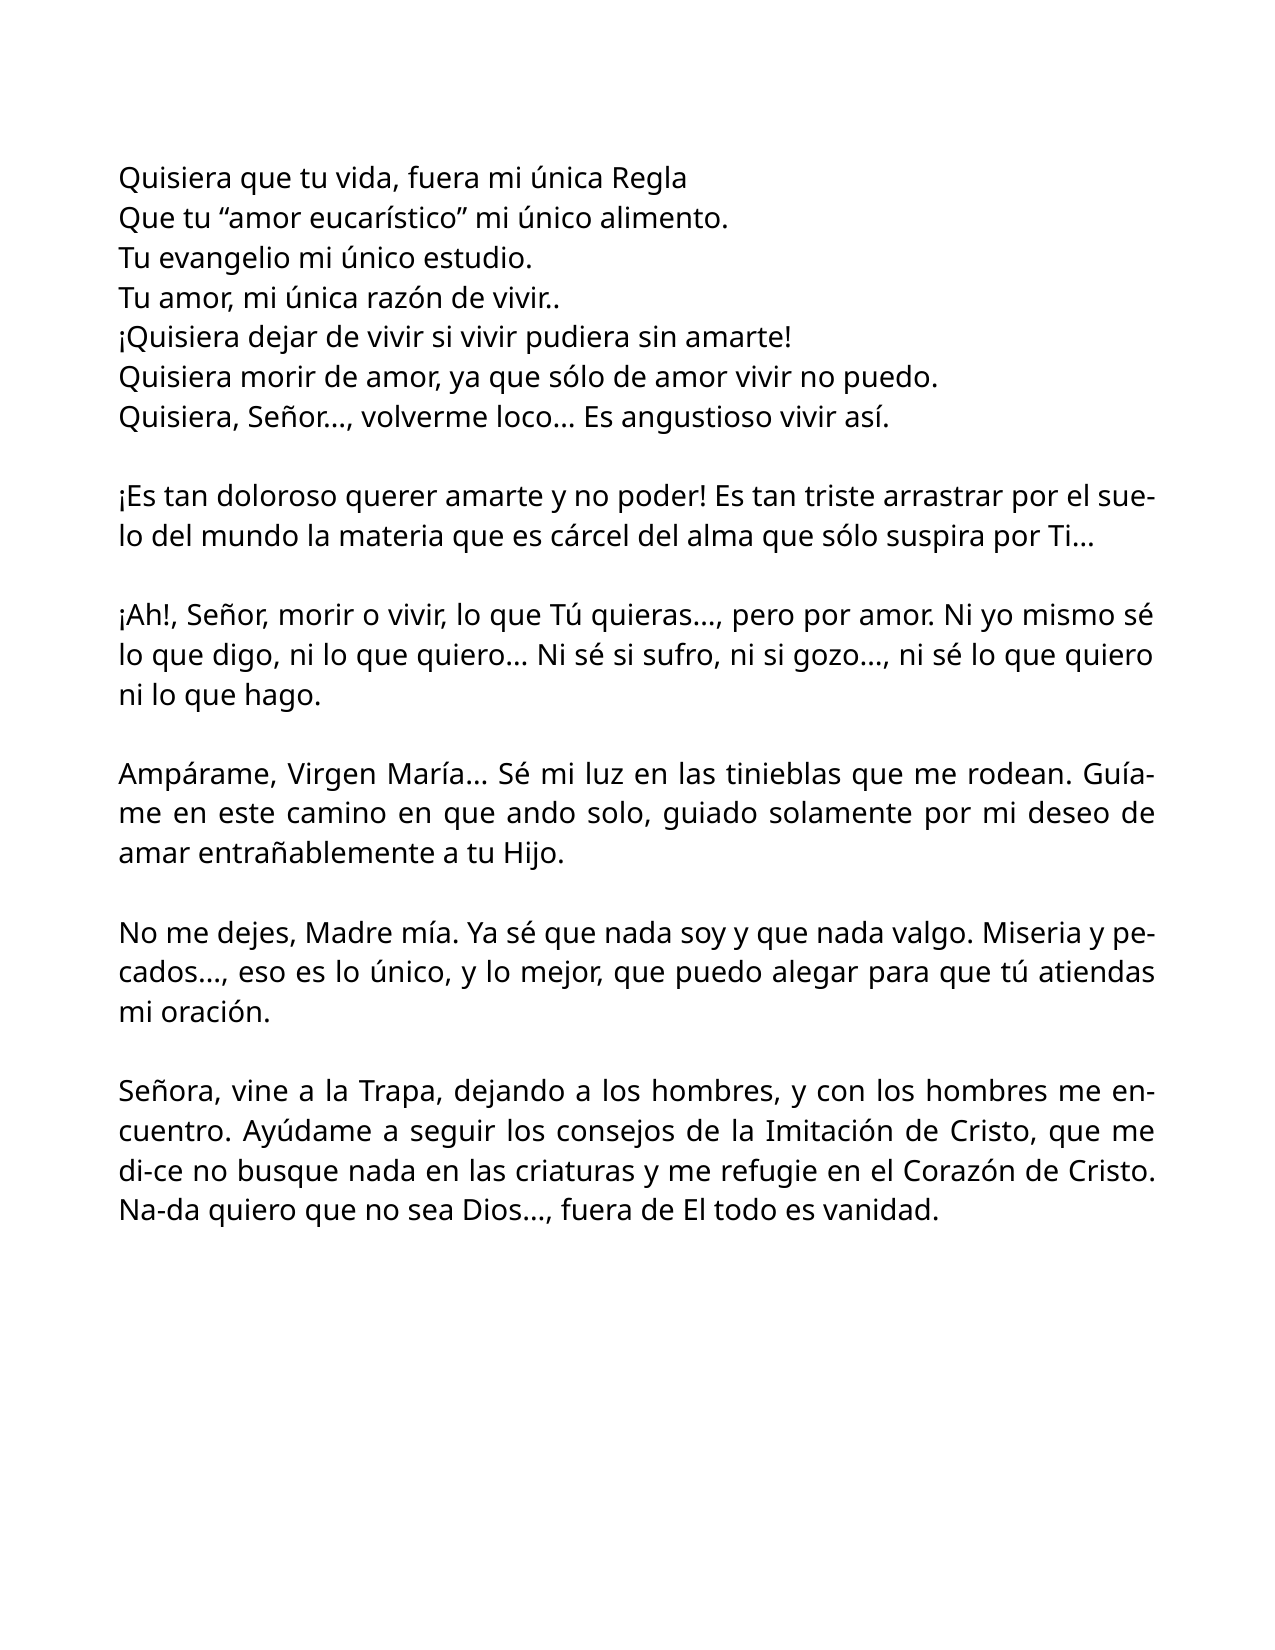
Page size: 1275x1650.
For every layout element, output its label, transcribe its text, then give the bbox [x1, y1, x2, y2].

text ¡Ah!, Señor, morir o vivir, lo que Tú quieras…, pero por amor. Ni yo mismo sé lo que digo, ni lo que quiero… Ni sé si sufro, ni si gozo…, ni sé lo que quiero ni lo que hago. [118, 594, 1157, 713]
text Ampárame, Virgen María… Sé mi luz en las tinieblas que me rodean. Guía-me en este camino en que ando solo, guiado solamente por mi deseo de amar entrañablemente a tu Hijo. [118, 753, 1157, 872]
text ¡Es tan doloroso querer amarte y no poder! Es tan triste arrastrar por el sue-lo del mundo la materia que es cárcel del alma que sólo suspira por Ti… [118, 475, 1157, 555]
text Señora, vine a la Trapa, dejando a los hombres, y con los hombres me en-cuentro. Ayúdame a seguir los consejos de la Imitación de Cristo, que me di-ce no busque nada en las criaturas y me refugie en el Corazón de Cristo. Na-da quiero que no sea Dios…, fuera de El todo es vanidad. [118, 1071, 1157, 1229]
text ¡Quisiera dejar de vivir si vivir pudiera sin amarte! [118, 317, 1157, 356]
text Tu amor, mi única razón de vivir.. [118, 277, 1157, 317]
text Tu evangelio mi único estudio. [118, 237, 1157, 277]
text Quisiera morir de amor, ya que sólo de amor vivir no puedo. [118, 356, 1157, 396]
text Que tu “amor eucarístico” mi único alimento. [118, 197, 1157, 237]
text Quisiera, Señor…, volverme loco… Es angustioso vivir así. [118, 396, 1157, 436]
text Quisiera que tu vida, fuera mi única Regla [118, 158, 1157, 197]
text No me dejes, Madre mía. Ya sé que nada soy y que nada valgo. Miseria y pe-cados…, eso es lo único, y lo mejor, que puedo alegar para que tú atiendas mi oración. [118, 912, 1157, 1031]
